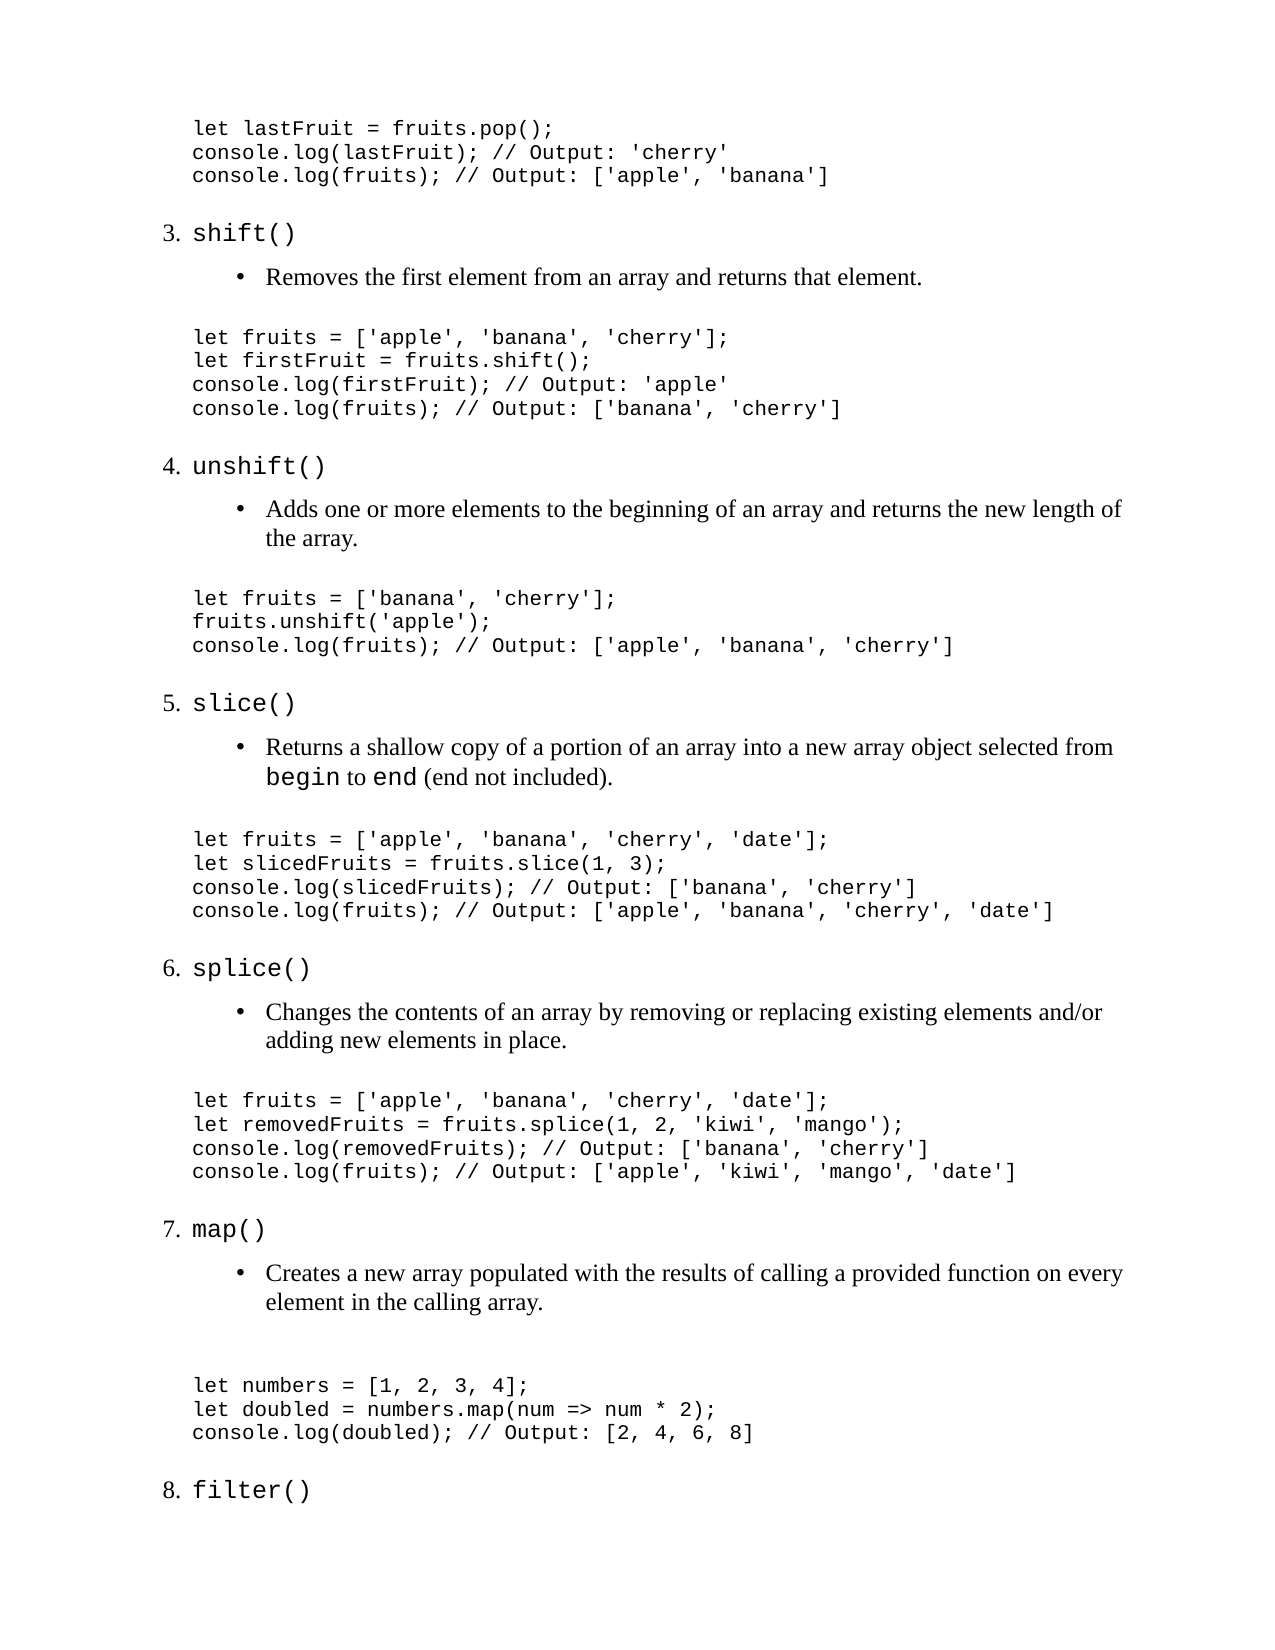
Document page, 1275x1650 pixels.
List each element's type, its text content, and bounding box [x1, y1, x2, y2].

list console.log(doubled); // Output: [2, 4, 6, 8] [162, 1422, 1157, 1446]
list console.log(removedFruits); // Output: ['banana', 'cherry'] [162, 1138, 1157, 1161]
list let firstFruit = fruits.shift(); [162, 350, 1157, 374]
list unshift() [162, 451, 1157, 482]
list Changes the contents of an array by removing or replacing existing elements and/or adding new elements in place. [236, 997, 1157, 1054]
list console.log(fruits); // Output: ['apple', 'banana'] [162, 165, 1157, 189]
list splice() [162, 953, 1157, 984]
list console.log(slicedFruits); // Output: ['banana', 'cherry'] [162, 877, 1157, 900]
list console.log(fruits); // Output: ['banana', 'cherry'] [162, 398, 1157, 421]
list Creates a new array populated with the results of calling a provided function on every element in the calling array. [236, 1258, 1157, 1315]
list console.log(fruits); // Output: ['apple', 'banana', 'cherry'] [162, 635, 1157, 659]
list let numbers = [1, 2, 3, 4]; [162, 1375, 1157, 1399]
list let doubled = numbers.map(num => num * 2); [162, 1399, 1157, 1422]
list Returns a shallow copy of a portion of an array into a new array object selected from begin to end (end not included). [236, 732, 1157, 793]
list Adds one or more elements to the beginning of an array and returns the new length of the array. [236, 494, 1157, 552]
list fruits.unshift('apple'); [162, 611, 1157, 635]
list map() [162, 1214, 1157, 1245]
list let removedFruits = fruits.splice(1, 2, 'kiwi', 'mango'); [162, 1114, 1157, 1138]
list console.log(firstFruit); // Output: 'apple' [162, 374, 1157, 398]
list let lastFruit = fruits.pop(); [162, 118, 1157, 142]
list let fruits = ['apple', 'banana', 'cherry', 'date']; [162, 829, 1157, 853]
list console.log(fruits); // Output: ['apple', 'kiwi', 'mango', 'date'] [162, 1161, 1157, 1185]
list let fruits = ['banana', 'cherry']; [162, 588, 1157, 611]
list console.log(lastFruit); // Output: 'cherry' [162, 142, 1157, 165]
list shift() [162, 218, 1157, 249]
list slice() [162, 688, 1157, 719]
list console.log(fruits); // Output: ['apple', 'banana', 'cherry', 'date'] [162, 900, 1157, 924]
list filter() [162, 1476, 1157, 1506]
list Removes the first element from an array and returns that element. [236, 262, 1157, 291]
list let fruits = ['apple', 'banana', 'cherry', 'date']; [162, 1090, 1157, 1114]
list let fruits = ['apple', 'banana', 'cherry']; [162, 327, 1157, 350]
list let slicedFruits = fruits.slice(1, 3); [162, 853, 1157, 877]
